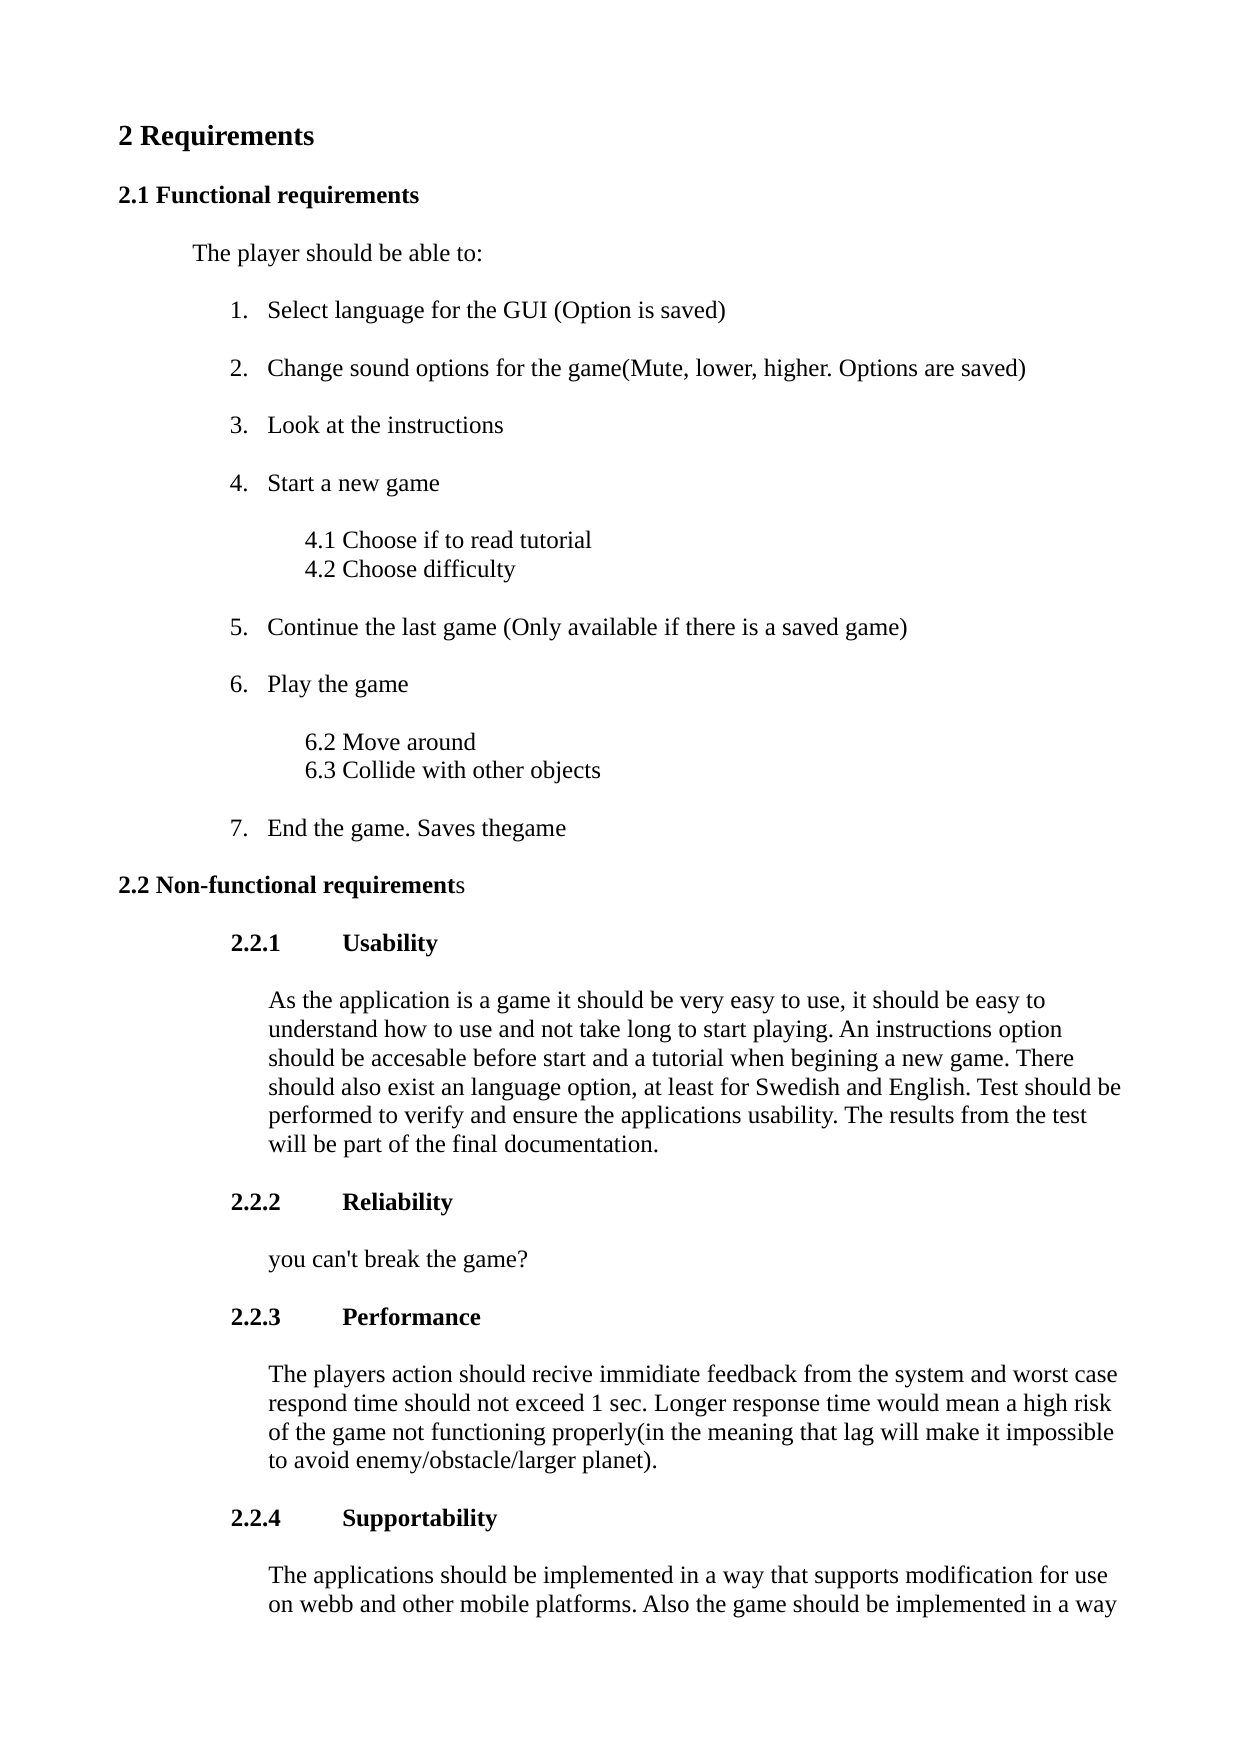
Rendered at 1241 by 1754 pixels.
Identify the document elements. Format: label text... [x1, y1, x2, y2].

list Look at the instructions [229, 410, 1122, 439]
list Reliability [231, 1187, 1122, 1215]
list The applications should be implemented in a way that supports modification for use on webb and other mobile platforms. Also the game should be implemented in a way [231, 1560, 1122, 1618]
list 6.3 Collide with other objects [267, 755, 1122, 784]
list 4.1 Choose if to read tutorial [267, 525, 1122, 554]
list you can't break the game? [231, 1244, 1122, 1273]
list Continue the last game (Only available if there is a saved game) [229, 612, 1122, 640]
list As the application is a game it should be very easy to use, it should be easy to understand how to use and not take long to start playing. An instructions option should be accesable before start and a tutorial when begining a new game. There should also exist an language option, at least for Swedish and English. Test should be performed to verify and ensure the applications usability. The results from the test will be part of the final documentation. [231, 985, 1122, 1158]
list Start a new game [229, 468, 1122, 497]
list Supportability [231, 1503, 1122, 1532]
list Select language for the GUI (Option is saved) [229, 295, 1122, 324]
list Usability [231, 928, 1122, 957]
text 2.1 Functional requirements [118, 180, 1122, 209]
list The players action should recive immidiate feedback from the system and worst case respond time should not exceed 1 sec. Longer response time would mean a high risk of the game not functioning properly(in the meaning that lag will make it impossible to avoid enemy/obstacle/larger planet). [231, 1359, 1122, 1474]
list Performance [231, 1302, 1122, 1330]
list 6.2 Move around [267, 727, 1122, 755]
list Change sound options for the game(Mute, lower, higher. Options are saved) [229, 353, 1122, 382]
list 4.2 Choose difficulty [267, 554, 1122, 583]
text 2 Requirements [118, 118, 1122, 152]
text The player should be able to: [118, 238, 1122, 267]
list Play the game [229, 669, 1122, 698]
list End the game. Saves thegame [229, 813, 1122, 842]
text 2.2 Non-functional requirements [118, 870, 1122, 899]
